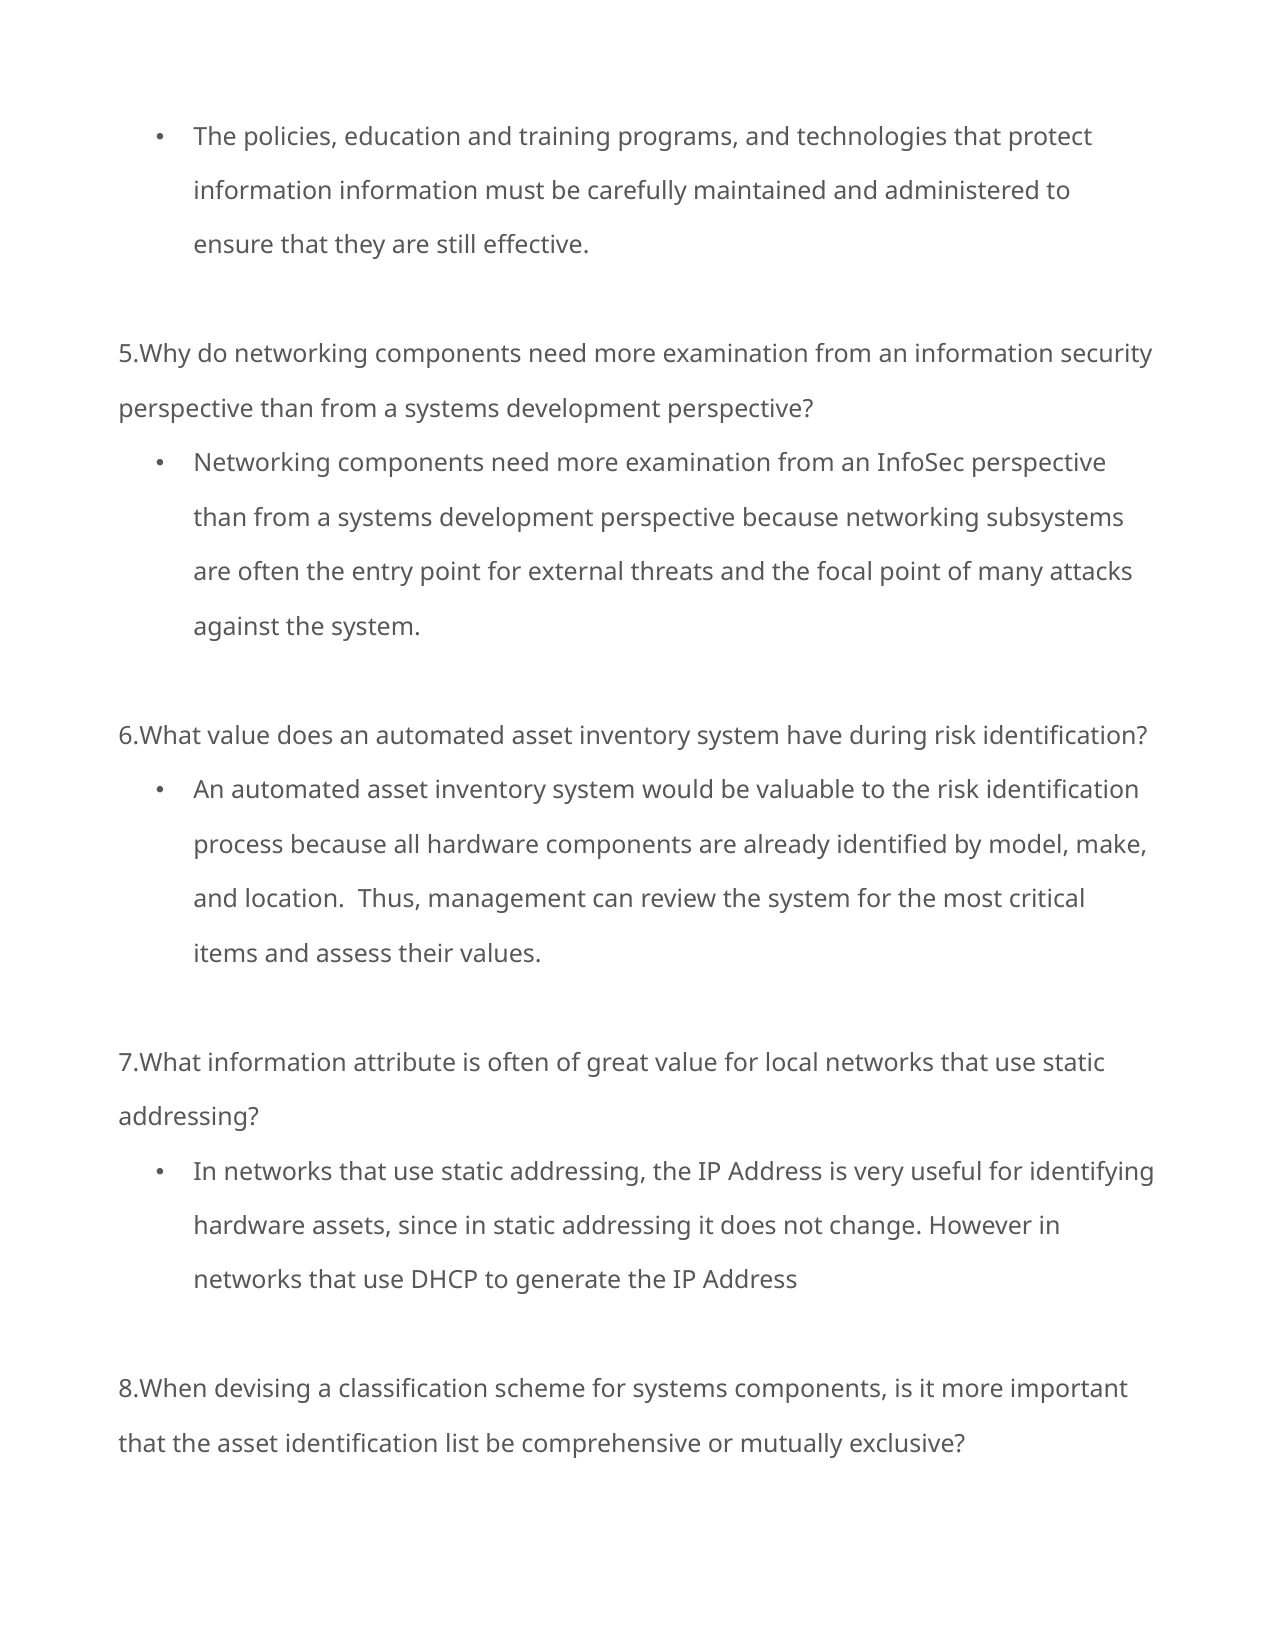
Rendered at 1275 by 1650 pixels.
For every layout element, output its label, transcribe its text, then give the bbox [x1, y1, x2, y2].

list The policies, education and training programs, and technologies that protect information information must be carefully maintained and administered to ensure that they are still effective. [156, 118, 1157, 261]
list What value does an automated asset inventory system have during risk identification? [118, 717, 1157, 751]
list When devising a classification scheme for systems components, is it more important that the asset identification list be comprehensive or mutually exclusive? [118, 1371, 1157, 1460]
list An automated asset inventory system would be valuable to the risk identification process because all hardware components are already identified by model, make, and location. Thus, management can review the system for the most critical items and assess their values. [156, 772, 1157, 969]
list Why do networking components need more examination from an information security perspective than from a systems development perspective? [118, 336, 1157, 424]
list What information attribute is often of great value for local networks that use static addressing? [118, 1044, 1157, 1133]
list Networking components need more examination from an InfoSec perspective than from a systems development perspective because networking subsystems are often the entry point for external threats and the focal point of many attacks against the system. [156, 445, 1157, 642]
list In networks that use static addressing, the IP Address is very useful for identifying hardware assets, since in static addressing it does not change. However in networks that use DHCP to generate the IP Address [156, 1153, 1157, 1296]
